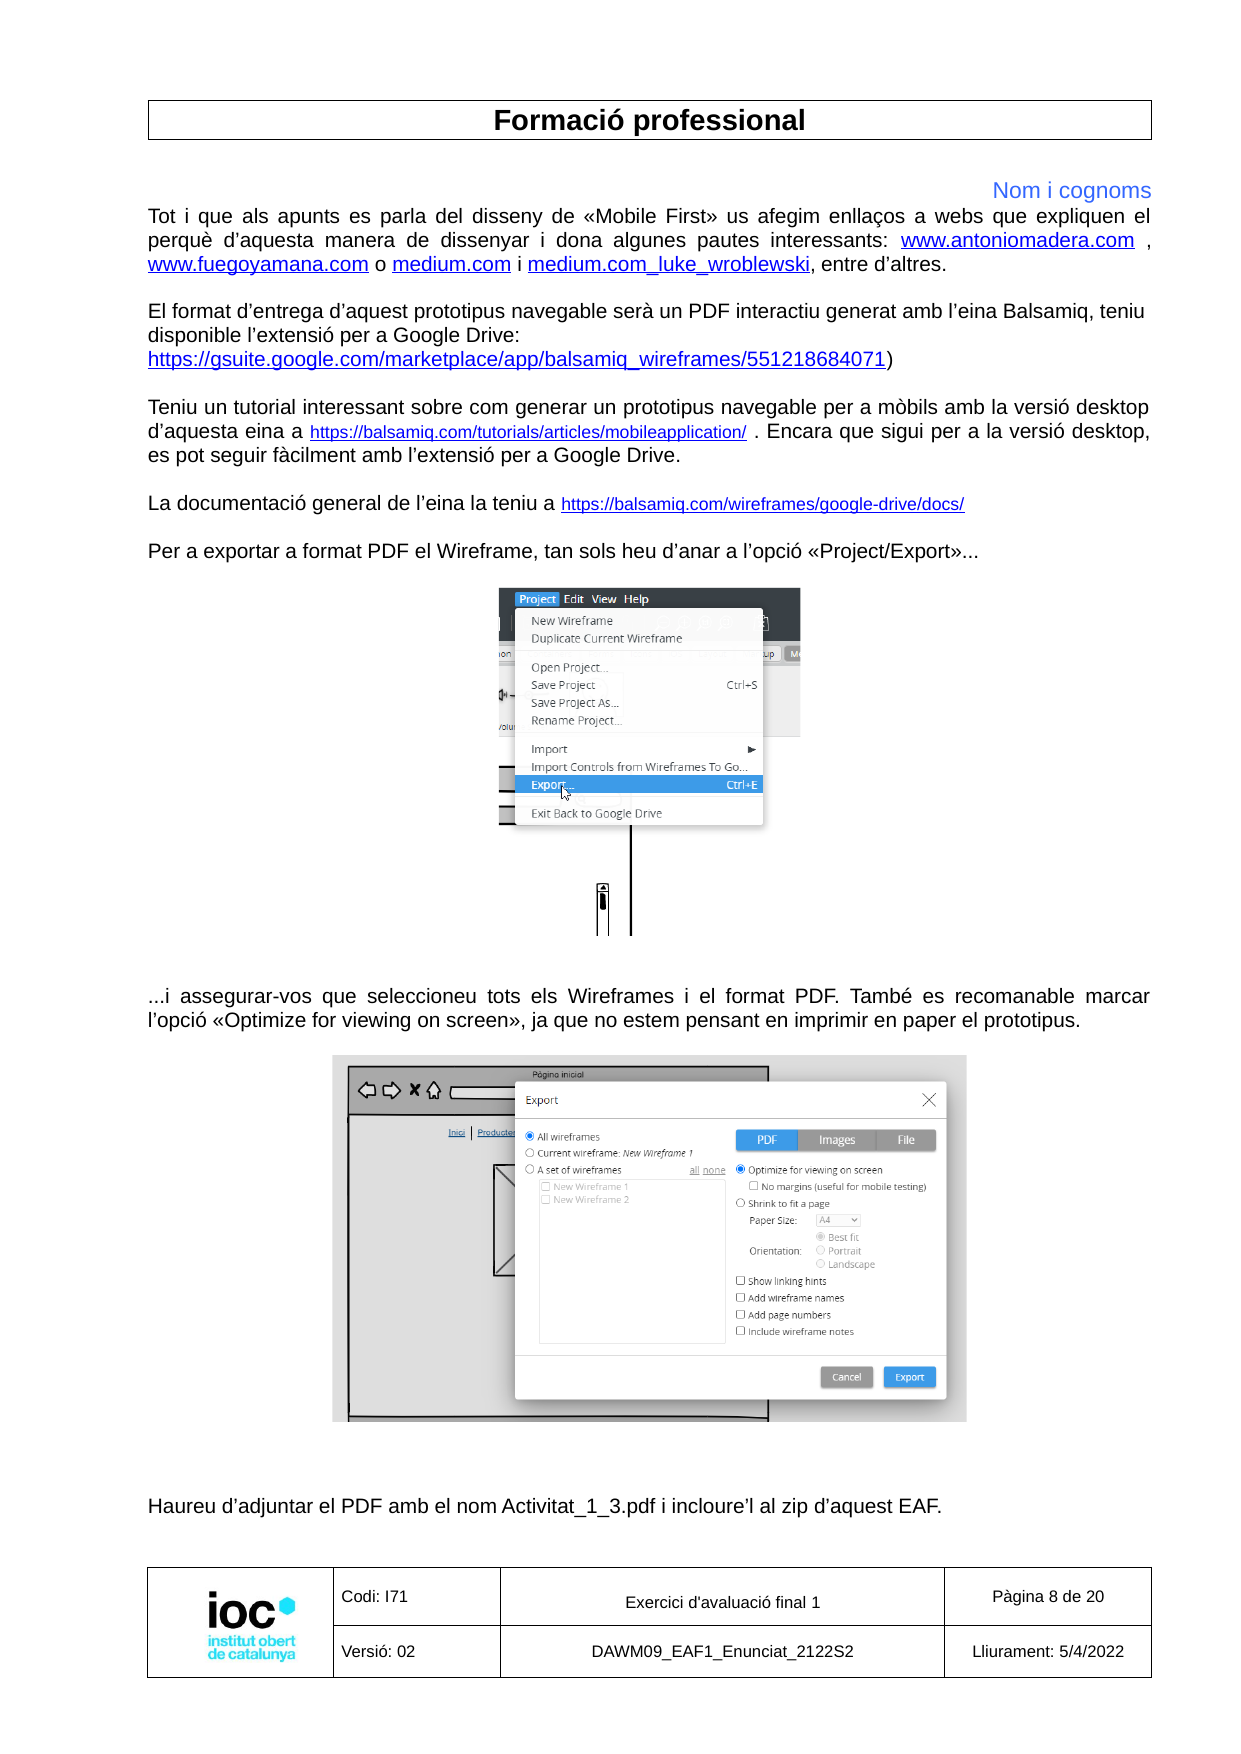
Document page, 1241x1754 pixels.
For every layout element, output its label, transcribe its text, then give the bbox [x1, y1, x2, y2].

text Teniu un tutorial interessant sobre com generar un prototipus navegable per a mòbils amb la versió desktop d’aquesta eina a https://balsamiq.com/tutorials/articles/mobileapplication/ . Encara que sigui per a la versió desktop, es pot seguir fàcilment amb l’extensió per a Google Drive. [148, 395, 1151, 467]
picture [195, 1577, 309, 1673]
text Haureu d’adjuntar el PDF amb el nom Activitat_1_3.pdf i incloure’l al zip d’aquest EAF. [148, 1493, 1151, 1517]
text ...i assegurar-vos que seleccioneu tots els Wireframes i el format PDF. També es recomanable marcar l’opció «Optimize for viewing on screen», ja que no estem pensant en imprimir en paper el prototipus. [148, 983, 1151, 1031]
picture [498, 586, 801, 936]
text El format d’entrega d’aquest prototipus navegable serà un PDF interactiu generat amb l’eina Balsamiq, teniu disponible l’extensió per a Google Drive: https://gsuite.google.com/marketplace/app/balsamiq_wireframes/551218684071) [148, 299, 1151, 371]
picture [332, 1055, 967, 1422]
text Tot i que als apunts es parla del disseny de «Mobile First» us afegim enllaços a webs que expliquen el perquè d’aquesta manera de dissenyar i dona algunes pautes interessants: www.antoniomadera.com , www.fuegoyamana.com o medium.com i medium.com_luke_wroblewski, entre d’altres. [148, 203, 1151, 275]
text La documentació general de l’eina la teniu a https://balsamiq.com/wireframes/google-drive/docs/ [148, 491, 1151, 515]
text Per a exportar a format PDF el Wireframe, tan sols heu d’anar a l’opció «Project/Export»... [148, 539, 1151, 563]
